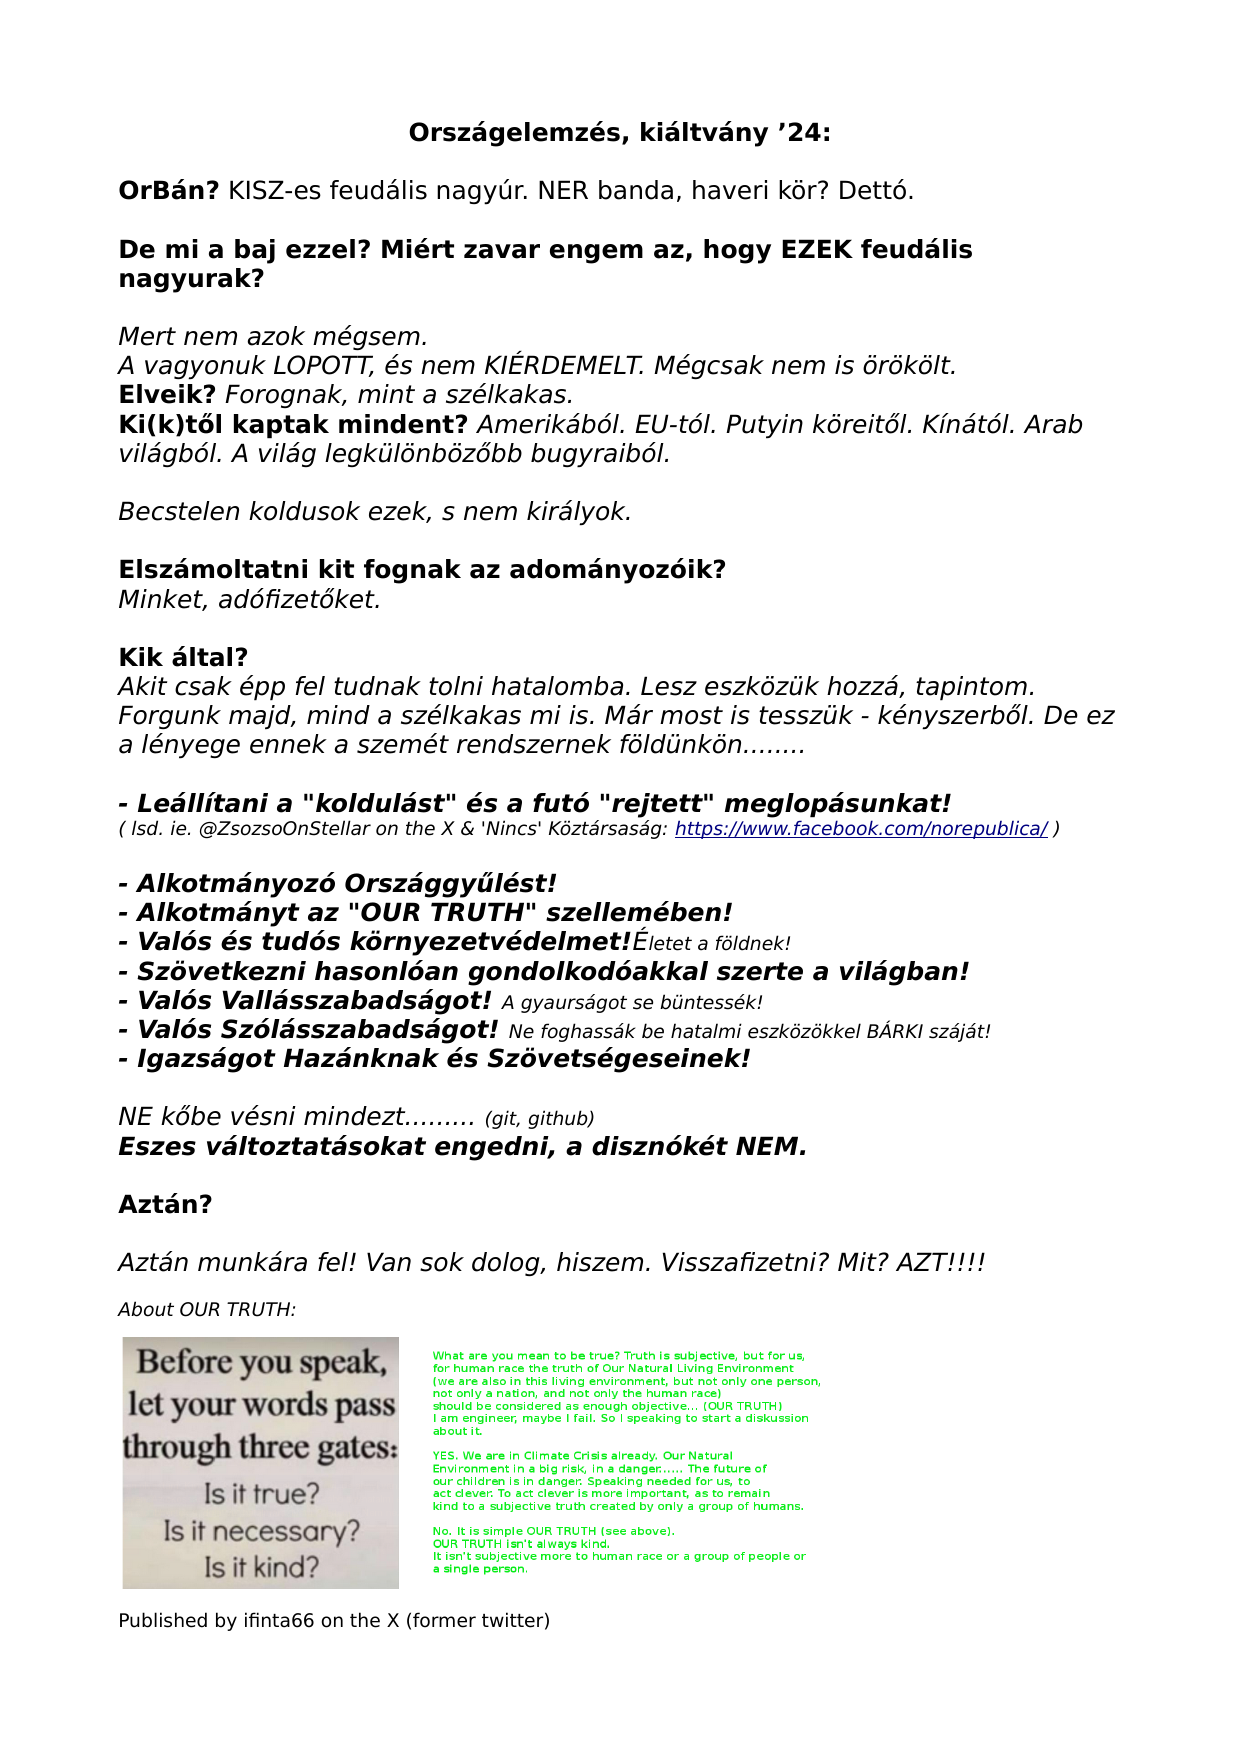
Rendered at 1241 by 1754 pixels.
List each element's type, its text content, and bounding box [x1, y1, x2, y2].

text - Igazságot Hazánknak és Szövetségeseinek! [118, 1044, 1122, 1073]
text A vagyonuk LOPOTT, és nem KIÉRDEMELT. Mégcsak nem is örökölt. [118, 351, 1122, 381]
text Elszámoltatni kit fognak az adományozóik? [118, 556, 1122, 585]
text Forgunk majd, mind a szélkakas mi is. Már most is tesszük - kényszerből. De ez a lényege ennek a szemét rendszernek földünkön........ [118, 701, 1122, 760]
text Published by ifinta66 on the X (former twitter) [118, 1610, 1122, 1632]
text Minket, adófizetőket. [118, 585, 1122, 614]
text Aztán? [118, 1190, 1122, 1219]
text - Valós Szólásszabadságot! Ne foghassák be hatalmi eszközökkel BÁRKI száját! [118, 1015, 1122, 1044]
text ( lsd. ie. @ZsozsoOnStellar on the X & 'Nincs' Köztársaság: https://www.facebook.com/norepublica/ ) [118, 818, 1122, 840]
picture [122, 1337, 854, 1589]
text - Valós Vallásszabadságot! A gyaurságot se büntessék! [118, 986, 1122, 1015]
text De mi a baj ezzel? Miért zavar engem az, hogy EZEK feudális nagyurak? [118, 235, 1122, 293]
text - Leállítani a "koldulást" és a futó "rejtett" meglopásunkat! [118, 789, 1122, 818]
text Országelemzés, kiáltvány ’24: [118, 118, 1122, 147]
text Ki(k)től kaptak mindent? Amerikából. EU-tól. Putyin köreitől. Kínától. Arab világból. A világ legkülönbözőbb bugyraiból. [118, 410, 1122, 468]
text OrBán? KISZ-es feudális nagyúr. NER banda, haveri kör? Dettó. [118, 176, 1122, 206]
text - Alkotmányt az "OUR TRUTH" szellemében! [118, 898, 1122, 927]
text Becstelen koldusok ezek, s nem királyok. [118, 497, 1122, 526]
text Kik által? [118, 643, 1122, 672]
text Eszes változtatásokat engedni, a disznókét NEM. [118, 1132, 1122, 1161]
text - Valós és tudós környezetvédelmet!Életet a földnek! [118, 927, 1122, 957]
text Aztán munkára fel! Van sok dolog, hiszem. Visszafizetni? Mit? AZT!!!! [118, 1248, 1122, 1277]
text - Szövetkezni hasonlóan gondolkodóakkal szerte a világban! [118, 957, 1122, 986]
text About OUR TRUTH: [118, 1299, 1122, 1321]
text Mert nem azok mégsem. [118, 322, 1122, 351]
text - Alkotmányozó Országgyűlést! [118, 869, 1122, 898]
text NE kőbe vésni mindezt......... (git, github) [118, 1102, 1122, 1132]
text Elveik? Forognak, mint a szélkakas. [118, 381, 1122, 410]
text Akit csak épp fel tudnak tolni hatalomba. Lesz eszközük hozzá, tapintom. [118, 672, 1122, 701]
